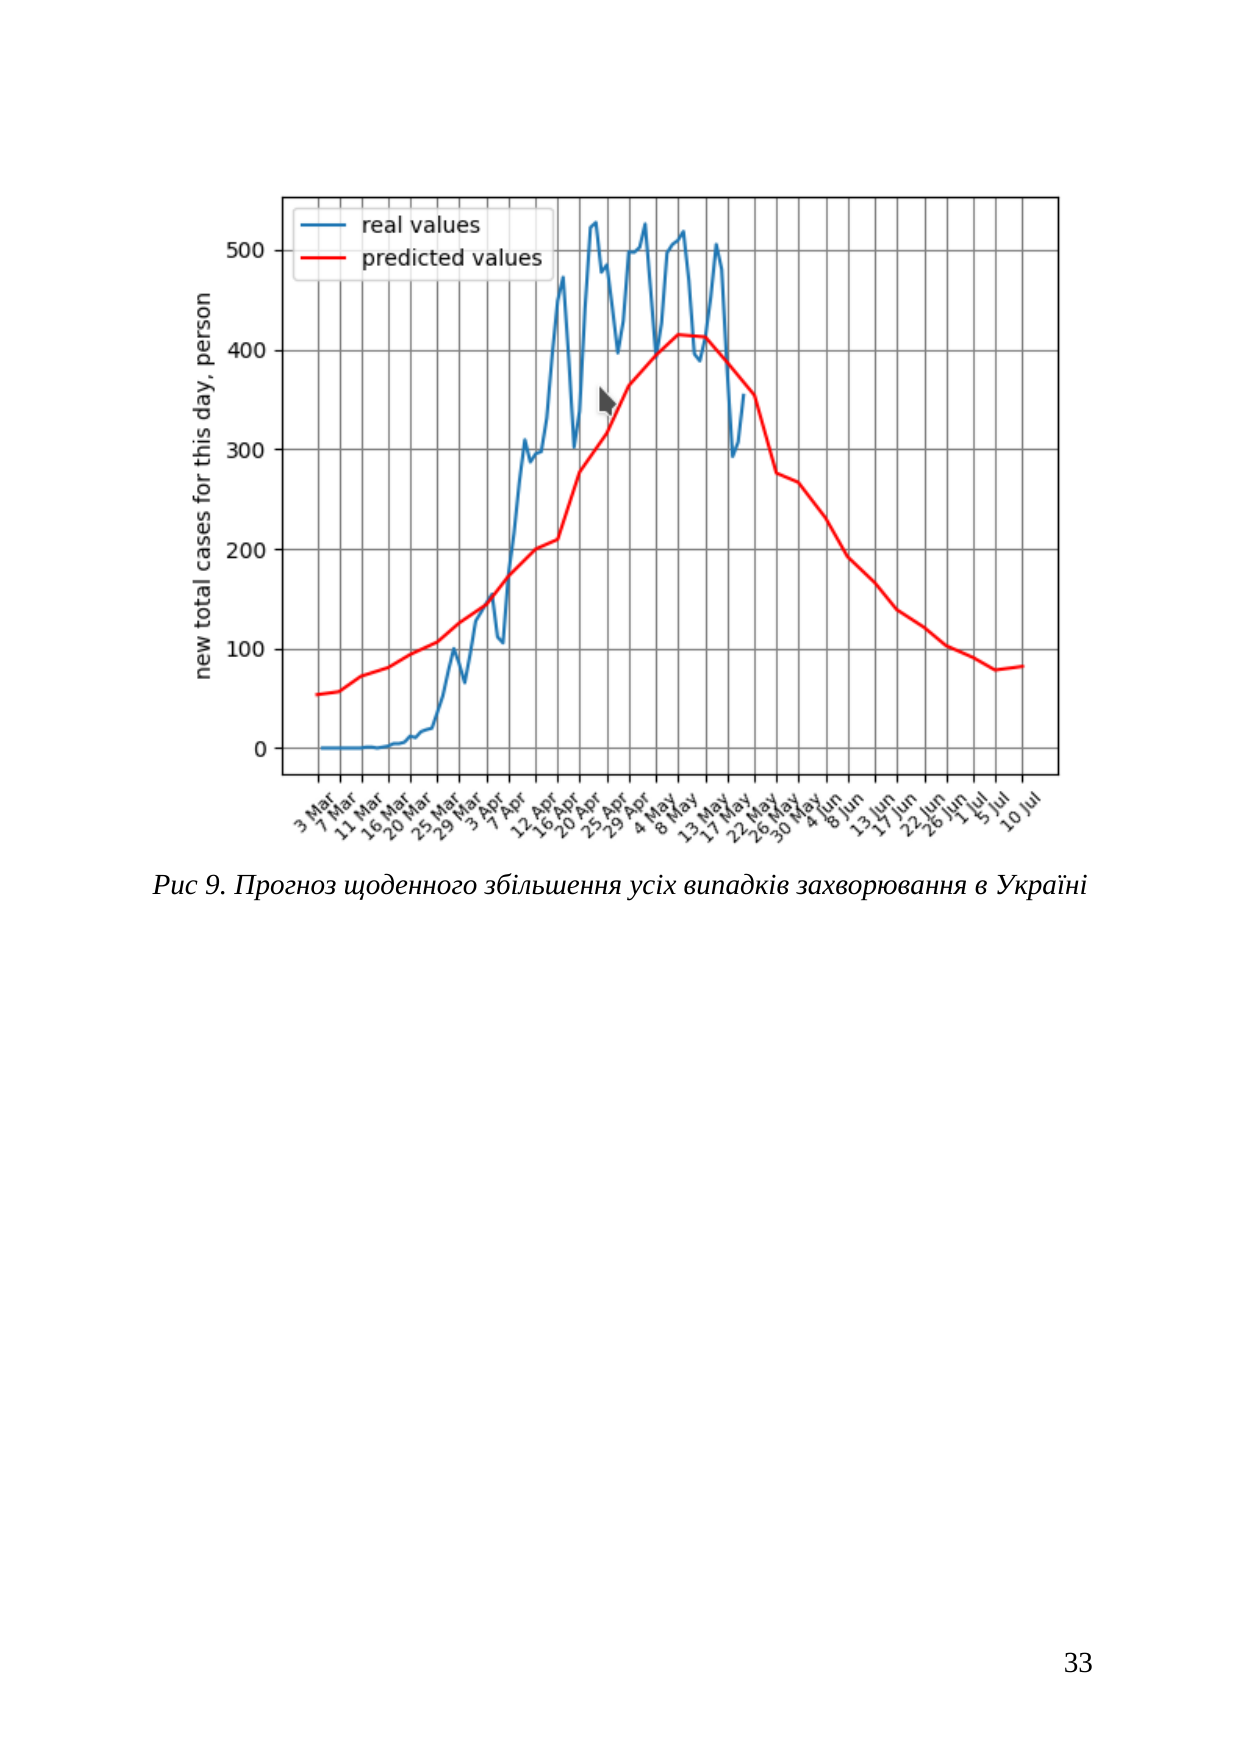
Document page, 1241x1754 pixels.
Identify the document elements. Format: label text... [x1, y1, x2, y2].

picture [157, 147, 1083, 851]
text Рис 9. Прогноз щоденного збільшення усіх випадків захворювання в Україні [148, 148, 1093, 901]
